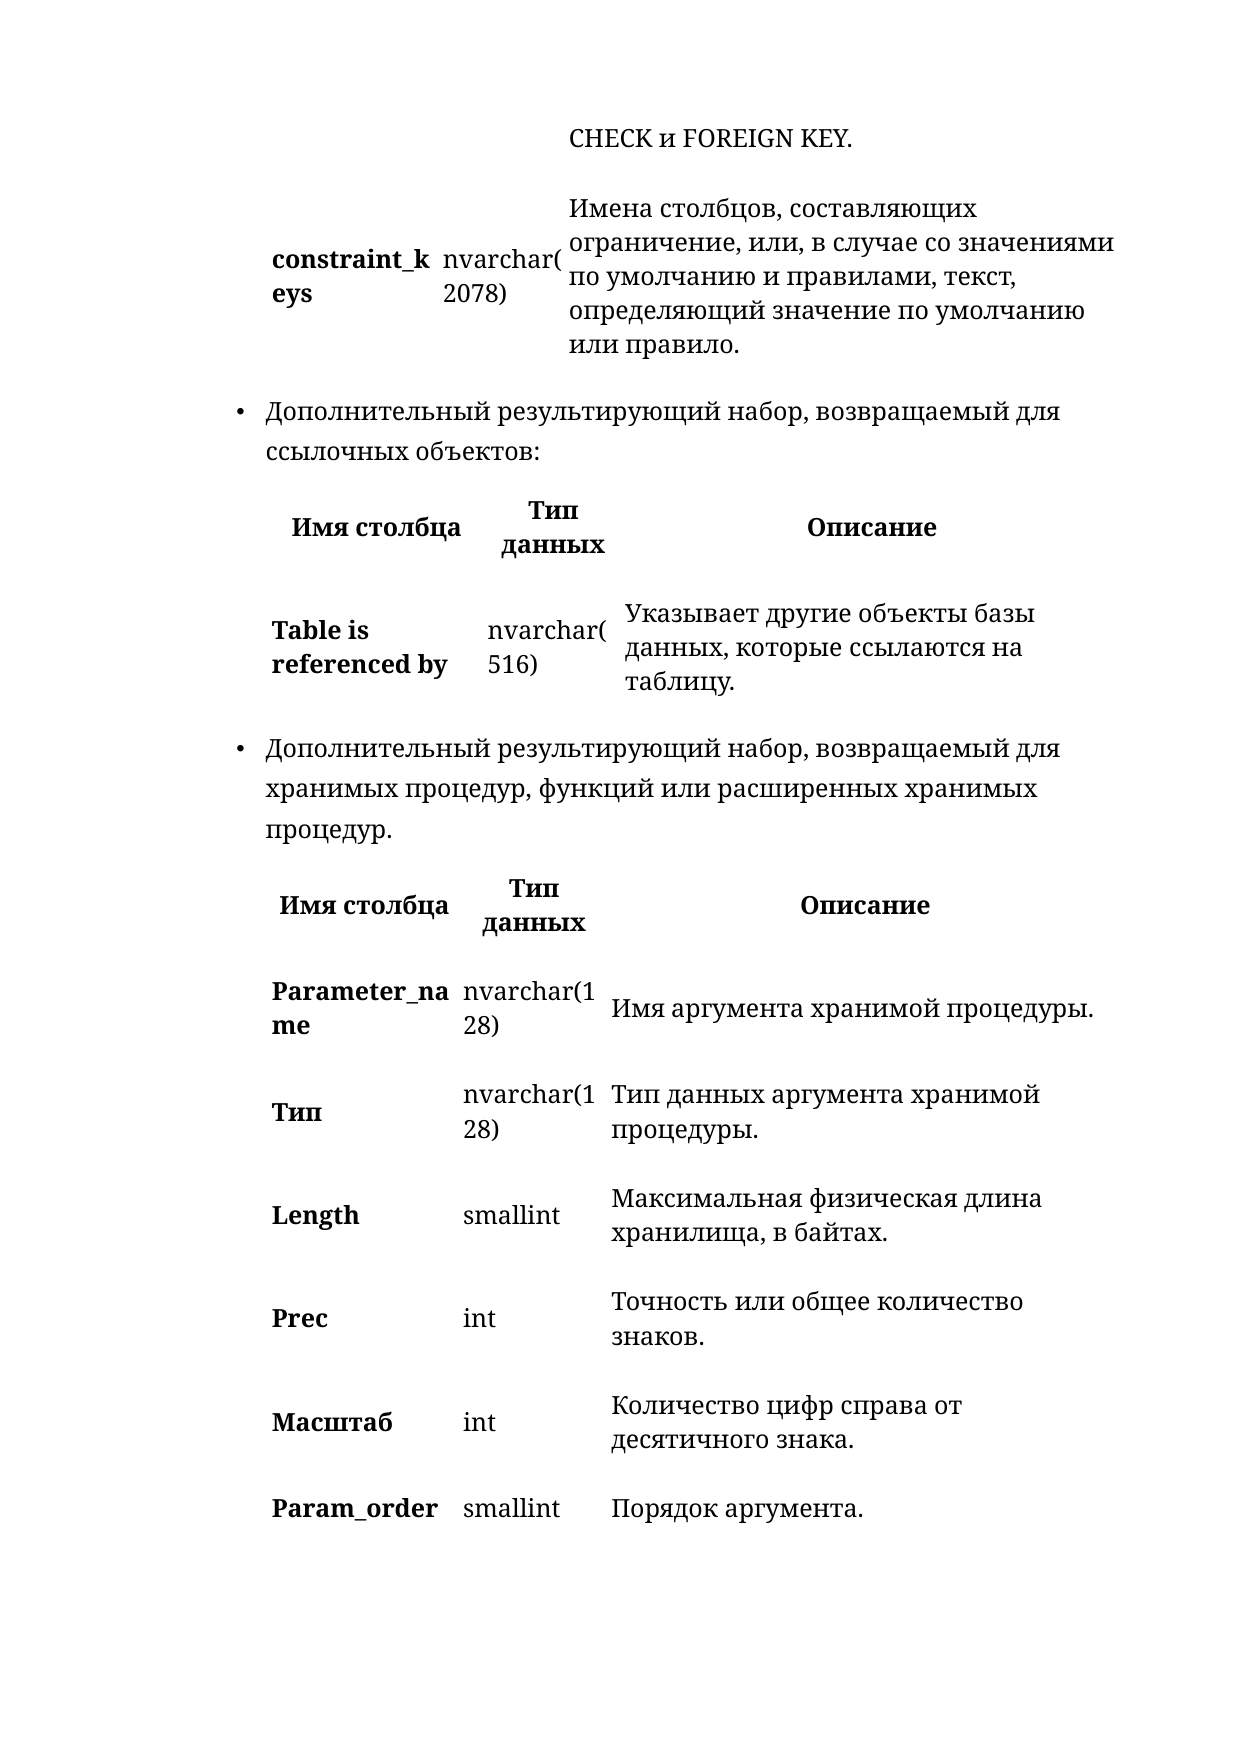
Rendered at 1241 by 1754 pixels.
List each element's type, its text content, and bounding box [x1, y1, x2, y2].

table_cell constraint_keys [269, 188, 440, 393]
table_header Описание [608, 868, 1122, 971]
table_cell Максимальная физическая длина хранилища, в байтах. [608, 1178, 1122, 1281]
table_cell CHECK и FOREIGN KEY. [566, 118, 1122, 187]
list Дополнительный результирующий набор, возвращаемый для ссылочных объектов: [236, 393, 1122, 468]
table_header Имя столбца [269, 489, 484, 593]
table_cell int [460, 1385, 608, 1488]
table_header Имя столбца [269, 868, 460, 971]
table_cell Имя аргумента хранимой процедуры. [608, 971, 1122, 1074]
table_cell Количество цифр справа от десятичного знака. [608, 1385, 1122, 1488]
table_cell Prec [269, 1281, 460, 1384]
table_cell nvarchar(128) [460, 1074, 608, 1178]
table_cell nvarchar(2078) [440, 188, 566, 393]
table_cell Тип данных аргумента хранимой процедуры. [608, 1074, 1122, 1178]
table_cell Table is referenced by [269, 593, 484, 730]
table_cell Parameter_name [269, 971, 460, 1074]
table_cell smallint [460, 1178, 608, 1281]
table_cell [440, 118, 566, 187]
table_cell Порядок аргумента. [608, 1488, 1122, 1557]
table_cell Масштаб [269, 1385, 460, 1488]
table_cell smallint [460, 1488, 608, 1557]
table_cell int [460, 1281, 608, 1384]
table_header Описание [622, 489, 1122, 593]
table_cell Имена столбцов, составляющих ограничение, или, в случае со значениями по умолчанию и правилами, текст, определяющий значение по умолчанию или правило. [566, 188, 1122, 393]
table_cell Указывает другие объекты базы данных, которые ссылаются на таблицу. [622, 593, 1122, 730]
table_cell [269, 118, 440, 187]
table_cell nvarchar(128) [460, 971, 608, 1074]
table_cell Length [269, 1178, 460, 1281]
table_header Тип данных [460, 868, 608, 971]
table_cell Param_order [269, 1488, 460, 1557]
table_header Тип данных [485, 489, 622, 593]
table_cell nvarchar(516) [485, 593, 622, 730]
table_cell Точность или общее количество знаков. [608, 1281, 1122, 1384]
list Дополнительный результирующий набор, возвращаемый для хранимых процедур, функций или расширенных хранимых процедур. [236, 730, 1122, 846]
table_cell Тип [269, 1074, 460, 1178]
